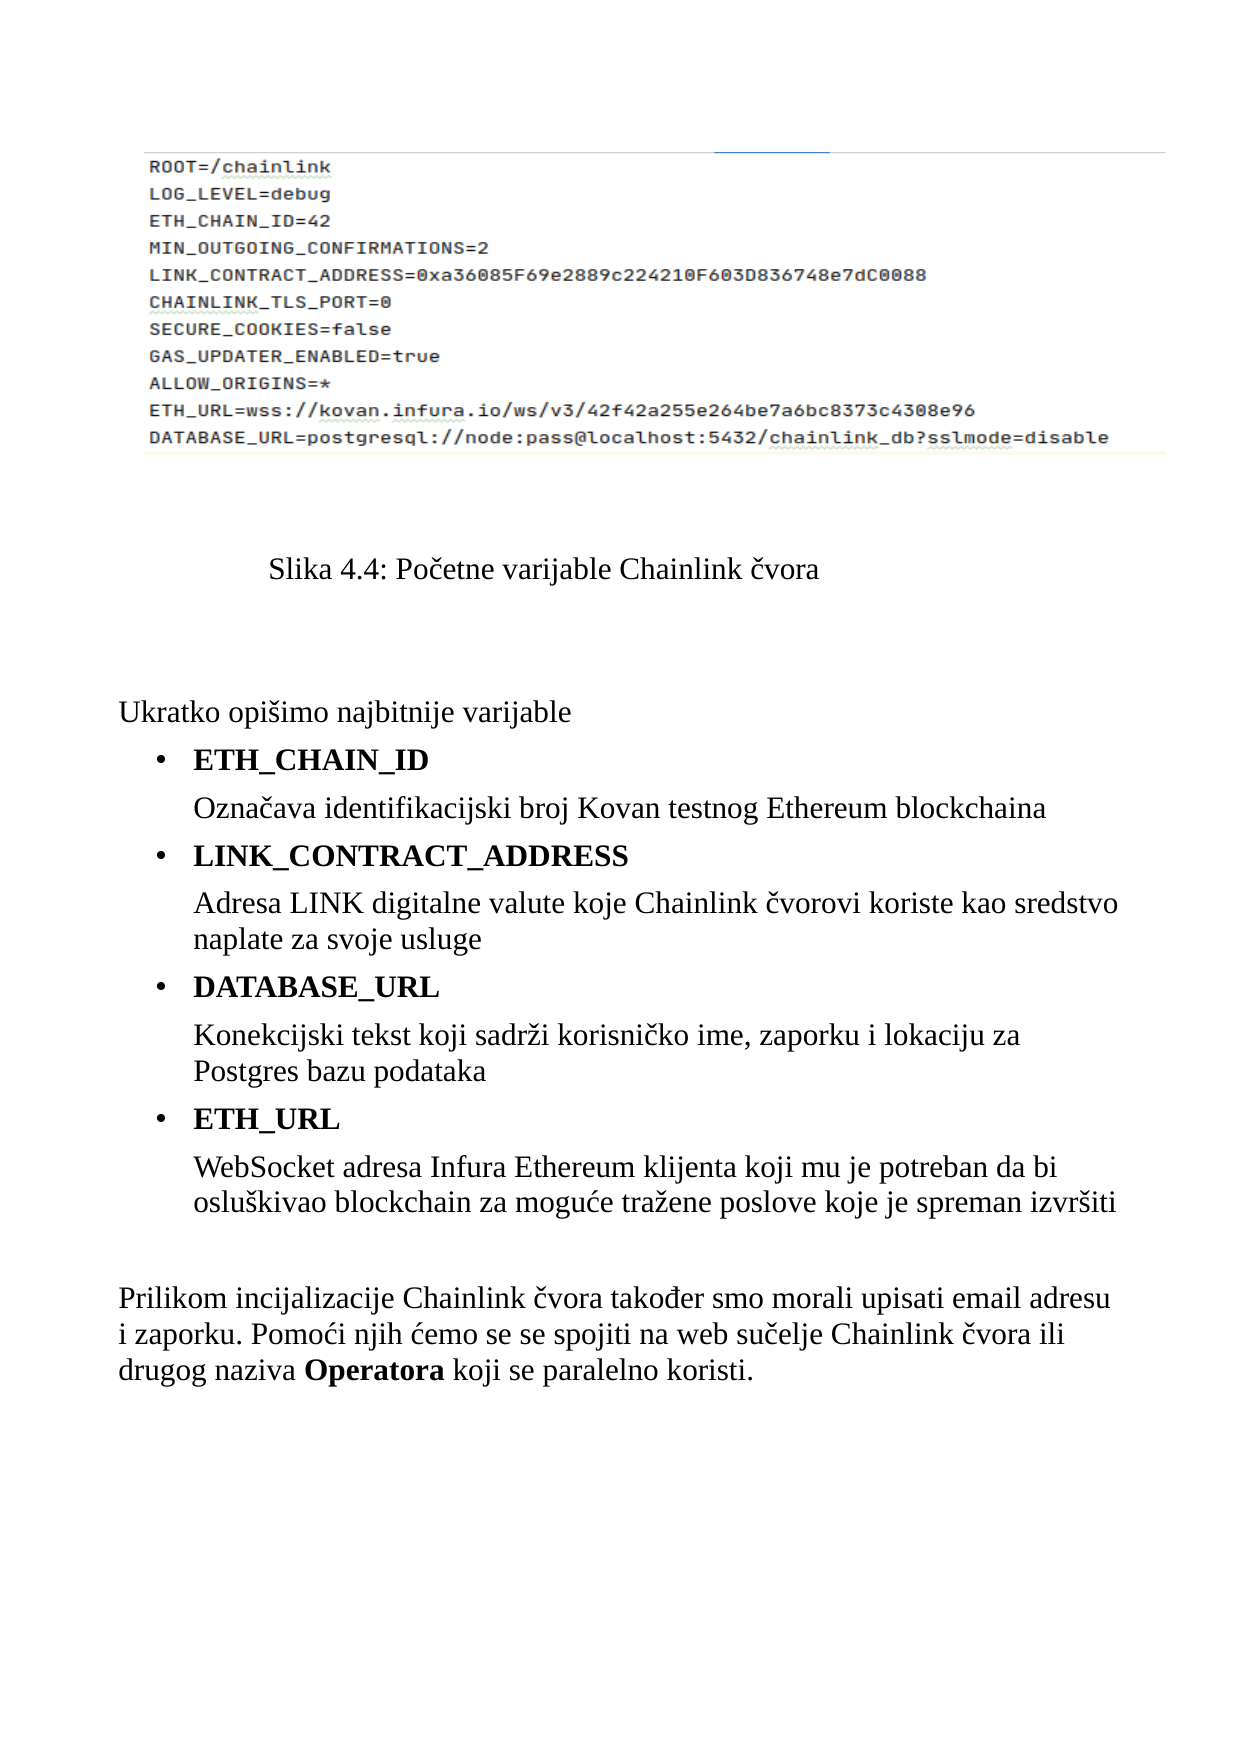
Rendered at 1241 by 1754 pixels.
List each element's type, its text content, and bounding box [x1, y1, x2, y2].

list WebSocket adresa Infura Ethereum klijenta koji mu je potreban da bi osluškivao blockchain za moguće tražene poslove koje je spreman izvršiti [156, 1148, 1122, 1220]
text Slika 4.4: Početne varijable Chainlink čvora [118, 550, 1122, 586]
list ETH_URL [156, 1100, 1122, 1136]
text Prilikom incijalizacije Chainlink čvora također smo morali upisati email adresu i zaporku. Pomoći njih ćemo se se spojiti na web sučelje Chainlink čvora ili drugog naziva Operatora koji se paralelno koristi. [118, 1279, 1122, 1387]
picture [143, 152, 1166, 455]
list Adresa LINK digitalne valute koje Chainlink čvorovi koriste kao sredstvo naplate za svoje usluge [156, 885, 1122, 957]
list ETH_CHAIN_ID [156, 741, 1122, 777]
text Ukratko opišimo najbitnije varijable [118, 693, 1122, 729]
list DATABASE_URL [156, 968, 1122, 1004]
list Konekcijski tekst koji sadrži korisničko ime, zaporku i lokaciju za Postgres bazu podataka [156, 1016, 1122, 1088]
list Označava identifikacijski broj Kovan testnog Ethereum blockchaina [156, 789, 1122, 825]
list LINK_CONTRACT_ADDRESS [156, 837, 1122, 873]
